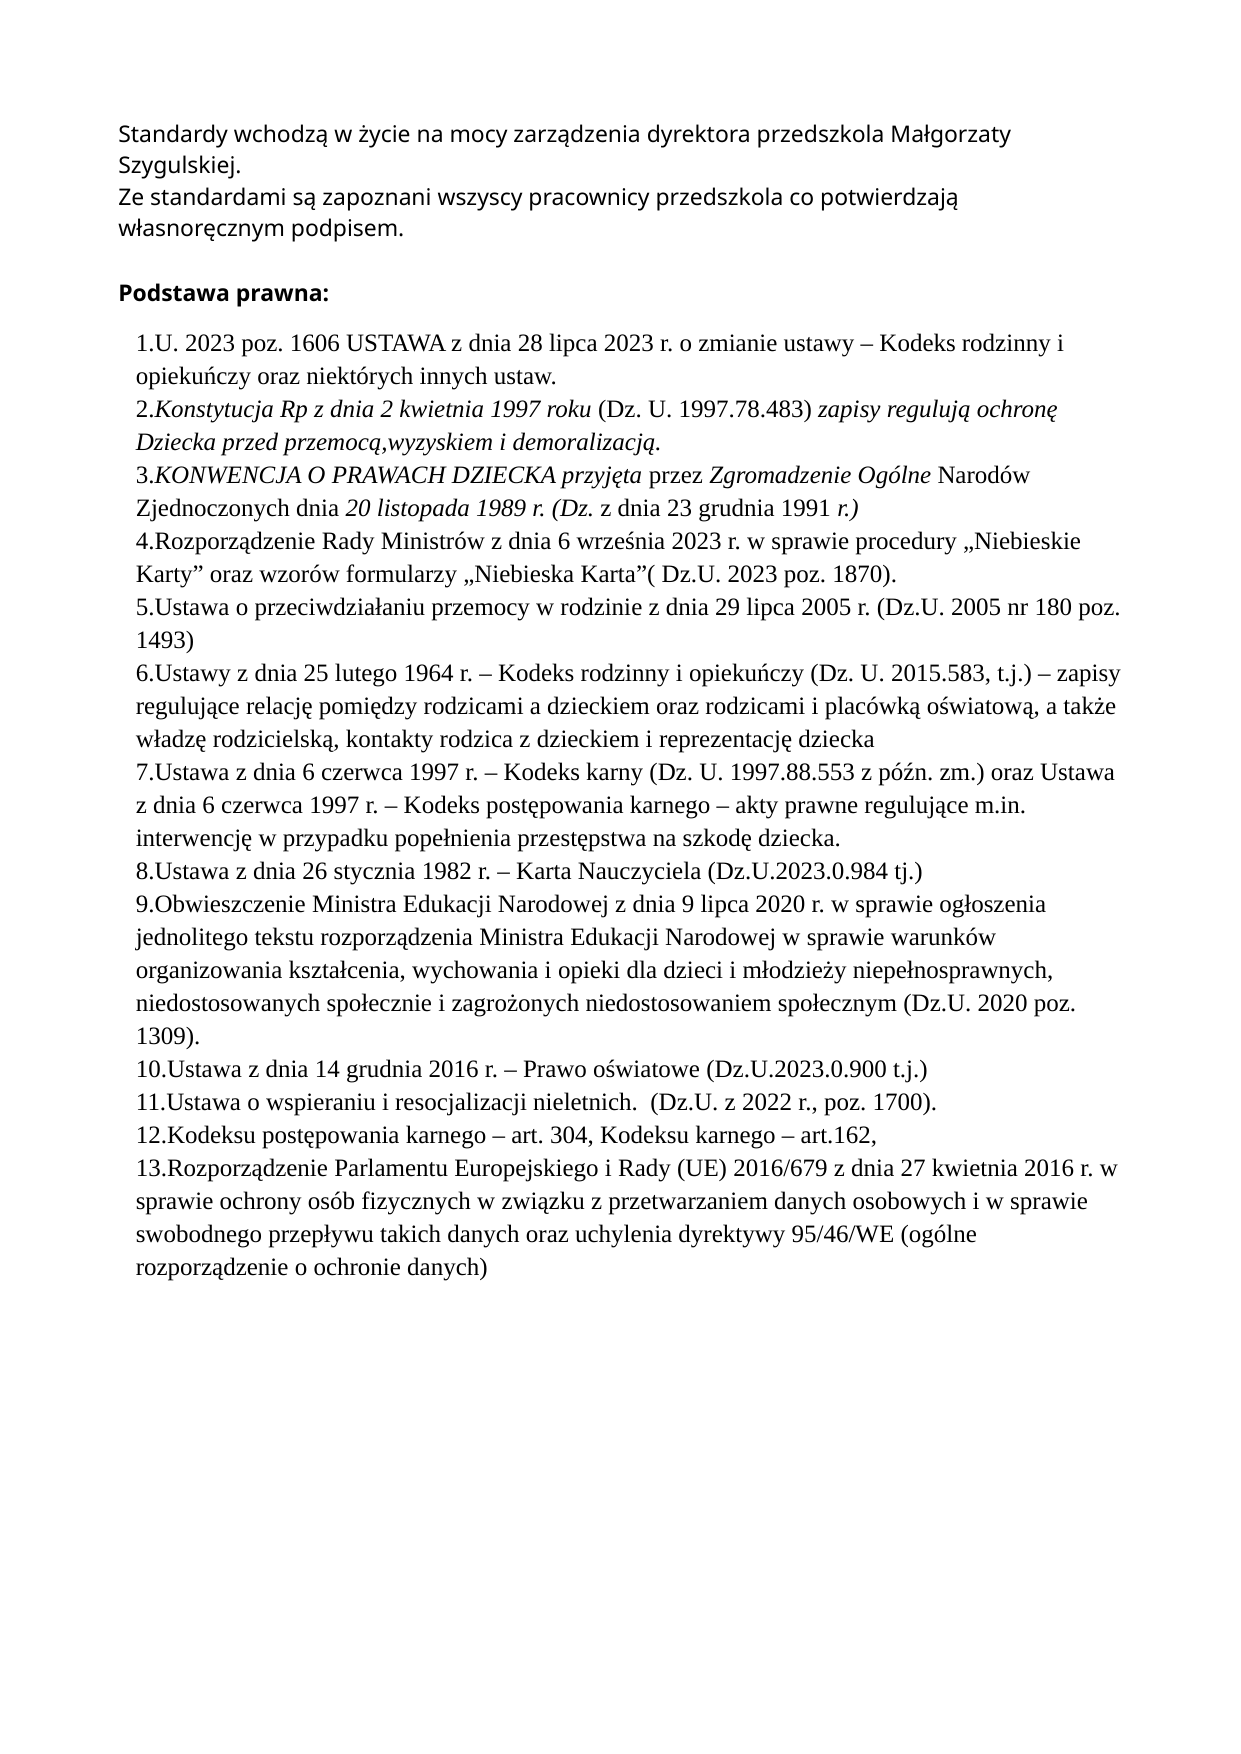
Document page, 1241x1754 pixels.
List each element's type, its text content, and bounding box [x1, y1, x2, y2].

list Ustawa o wspieraniu i resocjalizacji nieletnich. (Dz.U. z 2022 r., poz. 1700). [118, 1087, 1122, 1116]
list Rozporządzenie Parlamentu Europejskiego i Rady (UE) 2016/679 z dnia 27 kwietnia 2016 r. w sprawie ochrony osób fizycznych w związku z przetwarzaniem danych osobowych i w sprawie swobodnego przepływu takich danych oraz uchylenia dyrektywy 95/46/WE (ogólne rozporządzenie o ochronie danych) [118, 1153, 1122, 1281]
list KONWENCJA O PRAWACH DZIECKA przyjęta przez Zgromadzenie Ogólne Narodów Zjednoczonych dnia 20 listopada 1989 r. (Dz. z dnia 23 grudnia 1991 r.) [118, 460, 1122, 522]
text Standardy wchodzą w życie na mocy zarządzenia dyrektora przedszkola Małgorzaty Szygulskiej. [118, 118, 1122, 181]
list Rozporządzenie Rady Ministrów z dnia 6 września 2023 r. w sprawie procedury „Niebieskie Karty” oraz wzorów formularzy „Niebieska Karta”( Dz.U. 2023 poz. 1870). [118, 526, 1122, 588]
list Ustawy z dnia 25 lutego 1964 r. – Kodeks rodzinny i opiekuńczy (Dz. U. 2015.583, t.j.) – zapisy regulujące relację pomiędzy rodzicami a dzieckiem oraz rodzicami i placówką oświatową, a także władzę rodzicielską, kontakty rodzica z dzieckiem i reprezentację dziecka [118, 658, 1122, 753]
list Ustawa z dnia 14 grudnia 2016 r. – Prawo oświatowe (Dz.U.2023.0.900 t.j.) [118, 1054, 1122, 1083]
list Ustawa o przeciwdziałaniu przemocy w rodzinie z dnia 29 lipca 2005 r. (Dz.U. 2005 nr 180 poz. 1493) [118, 592, 1122, 654]
list U. 2023 poz. 1606 USTAWA z dnia 28 lipca 2023 r. o zmianie ustawy – Kodeks rodzinny i opiekuńczy oraz niektórych innych ustaw. [118, 328, 1122, 389]
list Konstytucja Rp z dnia 2 kwietnia 1997 roku (Dz. U. 1997.78.483) zapisy regulują ochronę Dziecka przed przemocą,wyzyskiem i demoralizacją. [118, 394, 1122, 456]
list Kodeksu postępowania karnego – art. 304, Kodeksu karnego – art.162, [118, 1120, 1122, 1149]
list Ustawa z dnia 26 stycznia 1982 r. – Karta Nauczyciela (Dz.U.2023.0.984 tj.) [118, 856, 1122, 885]
list Ustawa z dnia 6 czerwca 1997 r. – Kodeks karny (Dz. U. 1997.88.553 z późn. zm.) oraz Ustawa z dnia 6 czerwca 1997 r. – Kodeks postępowania karnego – akty prawne regulujące m.in. interwencję w przypadku popełnienia przestępstwa na szkodę dziecka. [118, 757, 1122, 852]
list Obwieszczenie Ministra Edukacji Narodowej z dnia 9 lipca 2020 r. w sprawie ogłoszenia jednolitego tekstu rozporządzenia Ministra Edukacji Narodowej w sprawie warunków organizowania kształcenia, wychowania i opieki dla dzieci i młodzieży niepełnosprawnych, niedostosowanych społecznie i zagrożonych niedostosowaniem społecznym (Dz.U. 2020 poz. 1309). [118, 889, 1122, 1050]
text Ze standardami są zapoznani wszyscy pracownicy przedszkola co potwierdzają własnoręcznym podpisem. [118, 181, 1122, 243]
text Podstawa prawna: [118, 277, 1122, 308]
